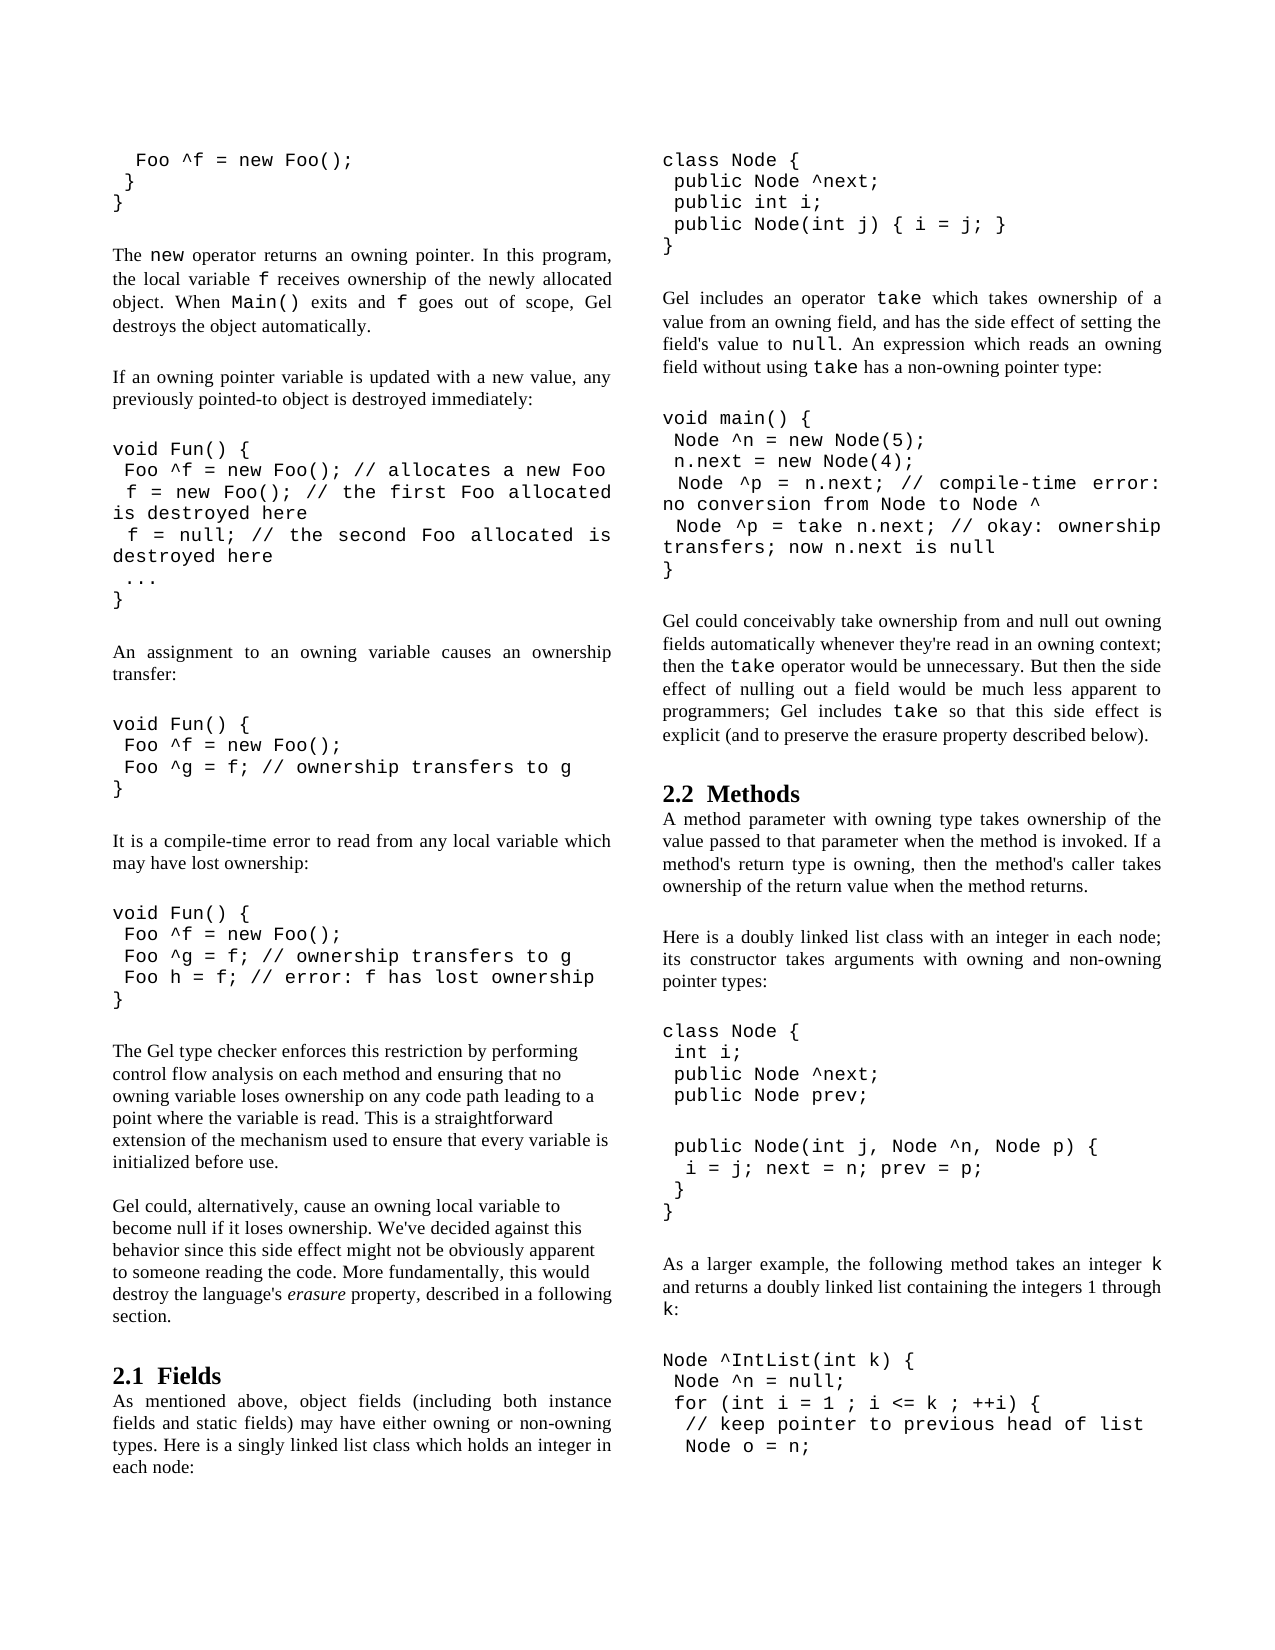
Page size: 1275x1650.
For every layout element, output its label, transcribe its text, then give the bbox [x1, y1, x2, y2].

text It is a compile-time error to read from any local variable which may have lost ownership: [112, 829, 613, 874]
text } [112, 171, 613, 193]
text } [112, 589, 613, 611]
text public Node prev; [662, 1086, 1162, 1107]
text Node ^n = new Node(5); [662, 430, 1162, 452]
text } [662, 1201, 1162, 1222]
text } [112, 989, 613, 1010]
text Node ^n = null; [662, 1372, 1162, 1393]
text int i; [662, 1043, 1162, 1064]
text Node ^p = n.next; // compile-time error: no conversion from Node to Node ^ [662, 473, 1162, 516]
text Gel could conceivably take ownership from and null out owning fields automatically whenever they're read in an owning context; then the take operator would be unnecessary. But then the side effect of nulling out a field would be much less apparent to programmers; Gel includes take so that this side effect is explicit (and to preserve the erasure property described below). [662, 610, 1162, 745]
text } [112, 778, 613, 800]
text public Node(int j, Node ^n, Node p) { [662, 1137, 1162, 1158]
text Node ^IntList(int k) { [662, 1350, 1162, 1372]
text Foo ^g = f; // ownership transfers to g [112, 757, 613, 778]
text void Fun() { [112, 714, 613, 736]
text public Node ^next; [662, 171, 1162, 193]
text f = null; // the second Foo allocated is destroyed here [112, 525, 613, 568]
text } [662, 1179, 1162, 1201]
text n.next = new Node(4); [662, 452, 1162, 473]
text class Node { [662, 1021, 1162, 1043]
text void Fun() { [112, 903, 613, 924]
text The new operator returns an owning pointer. In this program, the local variable f receives ownership of the newly allocated object. When Main() exits and f goes out of scope, Gel destroys the object automatically. [112, 244, 613, 336]
text public Node ^next; [662, 1064, 1162, 1086]
text i = j; next = n; prev = p; [662, 1158, 1162, 1179]
subtitle Methods [662, 779, 1162, 808]
text An assignment to an owning variable causes an ownership transfer: [112, 641, 613, 685]
text Foo ^g = f; // ownership transfers to g [112, 946, 613, 967]
text Gel includes an operator take which takes ownership of a value from an owning field, and has the side effect of setting the field's value to null. An expression which reads an owning field without using take has a non-owning pointer type: [662, 287, 1162, 379]
text f = new Foo(); // the first Foo allocated is destroyed here [112, 482, 613, 525]
subtitle Fields [112, 1361, 613, 1390]
text Foo ^f = new Foo(); [112, 736, 613, 757]
text ... [112, 568, 613, 589]
text The Gel type checker enforces this restriction by performing control flow analysis on each method and ensuring that no owning variable loses ownership on any code path leading to a point where the variable is read. This is a straightforward extension of the mechanism used to ensure that every variable is initialized before use. Gel could, alternatively, cause an owning local variable to become null if it loses ownership. We've decided against this behavior since this side effect might not be obviously apparent to someone reading the code. More fundamentally, this would destroy the language's erasure property, described in a following section. [112, 1040, 613, 1327]
text Foo ^f = new Foo(); [112, 150, 613, 171]
text As a larger example, the following method takes an integer k and returns a doubly linked list containing the integers 1 through k: [662, 1252, 1162, 1321]
text Foo h = f; // error: f has lost ownership [112, 967, 613, 989]
text } [662, 236, 1162, 257]
text public int i; [662, 193, 1162, 214]
text public Node(int j) { i = j; } [662, 214, 1162, 236]
text As mentioned above, object fields (including both instance fields and static fields) may have either owning or non-owning types. Here is a singly linked list class which holds an integer in each node: [112, 1390, 613, 1478]
text // keep pointer to previous head of list [662, 1415, 1162, 1436]
text class Node { [662, 150, 1162, 171]
text } [112, 193, 613, 214]
text If an owning pointer variable is updated with a new value, any previously pointed-to object is destroyed immediately: [112, 366, 613, 410]
text Foo ^f = new Foo(); // allocates a new Foo [112, 461, 613, 482]
text void Fun() { [112, 439, 613, 461]
text A method parameter with owning type takes ownership of the value passed to that parameter when the method is invoked. If a method's return type is owning, then the method's caller takes ownership of the return value when the method returns. [662, 808, 1162, 896]
text Node ^p = take n.next; // okay: ownership transfers; now n.next is null [662, 516, 1162, 559]
text void main() { [662, 409, 1162, 430]
text } [662, 559, 1162, 580]
text for (int i = 1 ; i <= k ; ++i) { [662, 1393, 1162, 1415]
text Foo ^f = new Foo(); [112, 924, 613, 946]
text Here is a doubly linked list class with an integer in each node; its constructor takes arguments with owning and non-owning pointer types: [662, 926, 1162, 992]
text Node o = n; [662, 1436, 1162, 1458]
